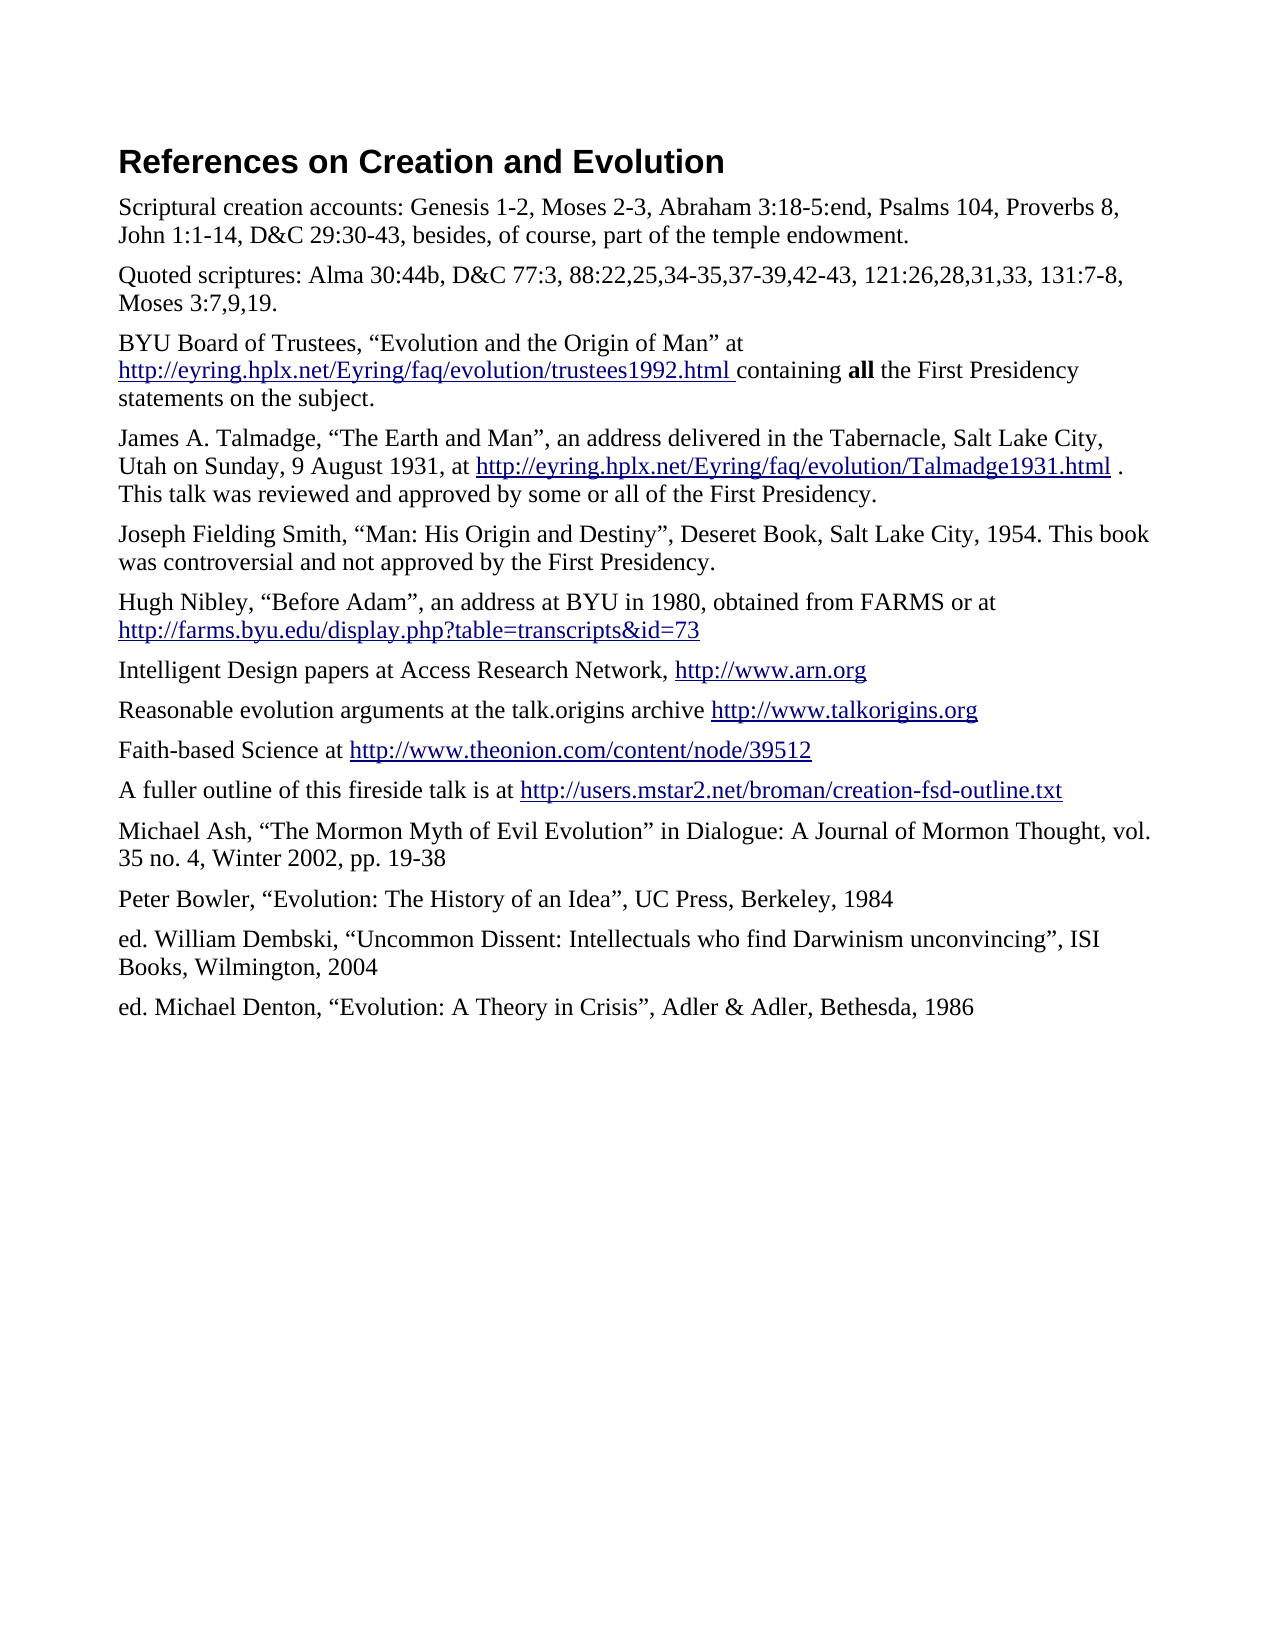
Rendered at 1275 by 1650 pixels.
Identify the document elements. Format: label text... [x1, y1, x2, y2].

subtitle References on Creation and Evolution [118, 143, 1157, 181]
text Scriptural creation accounts: Genesis 1-2, Moses 2-3, Abraham 3:18-5:end, Psalms 104, Proverbs 8, John 1:1-14, D&C 29:30-43, besides, of course, part of the temple endowment. [118, 193, 1157, 248]
text Intelligent Design papers at Access Research Network, http://www.arn.org [118, 656, 1157, 684]
text Joseph Fielding Smith, “Man: His Origin and Destiny”, Deseret Book, Salt Lake City, 1954. This book was controversial and not approved by the First Presidency. [118, 520, 1157, 576]
text Peter Bowler, “Evolution: The History of an Idea”, UC Press, Berkeley, 1984 [118, 885, 1157, 912]
text Hugh Nibley, “Before Adam”, an address at BYU in 1980, obtained from FARMS or at http://farms.byu.edu/display.php?table=transcripts&id=73 [118, 588, 1157, 643]
text BYU Board of Trustees, “Evolution and the Origin of Man” at http://eyring.hplx.net/Eyring/faq/evolution/trustees1992.html containing all the First Presidency statements on the subject. [118, 329, 1157, 412]
text A fuller outline of this fireside talk is at http://users.mstar2.net/broman/creation-fsd-outline.txt [118, 777, 1157, 804]
text ed. William Dembski, “Uncommon Dissent: Intellectuals who find Darwinism unconvincing”, ISI Books, Wilmington, 2004 [118, 925, 1157, 980]
text Michael Ash, “The Mormon Myth of Evil Evolution” in Dialogue: A Journal of Mormon Thought, vol. 35 no. 4, Winter 2002, pp. 19-38 [118, 817, 1157, 872]
text Faith-based Science at http://www.theonion.com/content/node/39512 [118, 736, 1157, 764]
text James A. Talmadge, “The Earth and Man”, an address delivered in the Tabernacle, Salt Lake City, Utah on Sunday, 9 August 1931, at http://eyring.hplx.net/Eyring/faq/evolution/Talmadge1931.html . This talk was reviewed and approved by some or all of the First Presidency. [118, 424, 1157, 508]
text ed. Michael Denton, “Evolution: A Theory in Crisis”, Adler & Adler, Bethesda, 1986 [118, 993, 1157, 1021]
text Quoted scriptures: Alma 30:44b, D&C 77:3, 88:22,25,34-35,37-39,42-43, 121:26,28,31,33, 131:7-8, Moses 3:7,9,19. [118, 261, 1157, 316]
text Reasonable evolution arguments at the talk.origins archive http://www.talkorigins.org [118, 696, 1157, 724]
